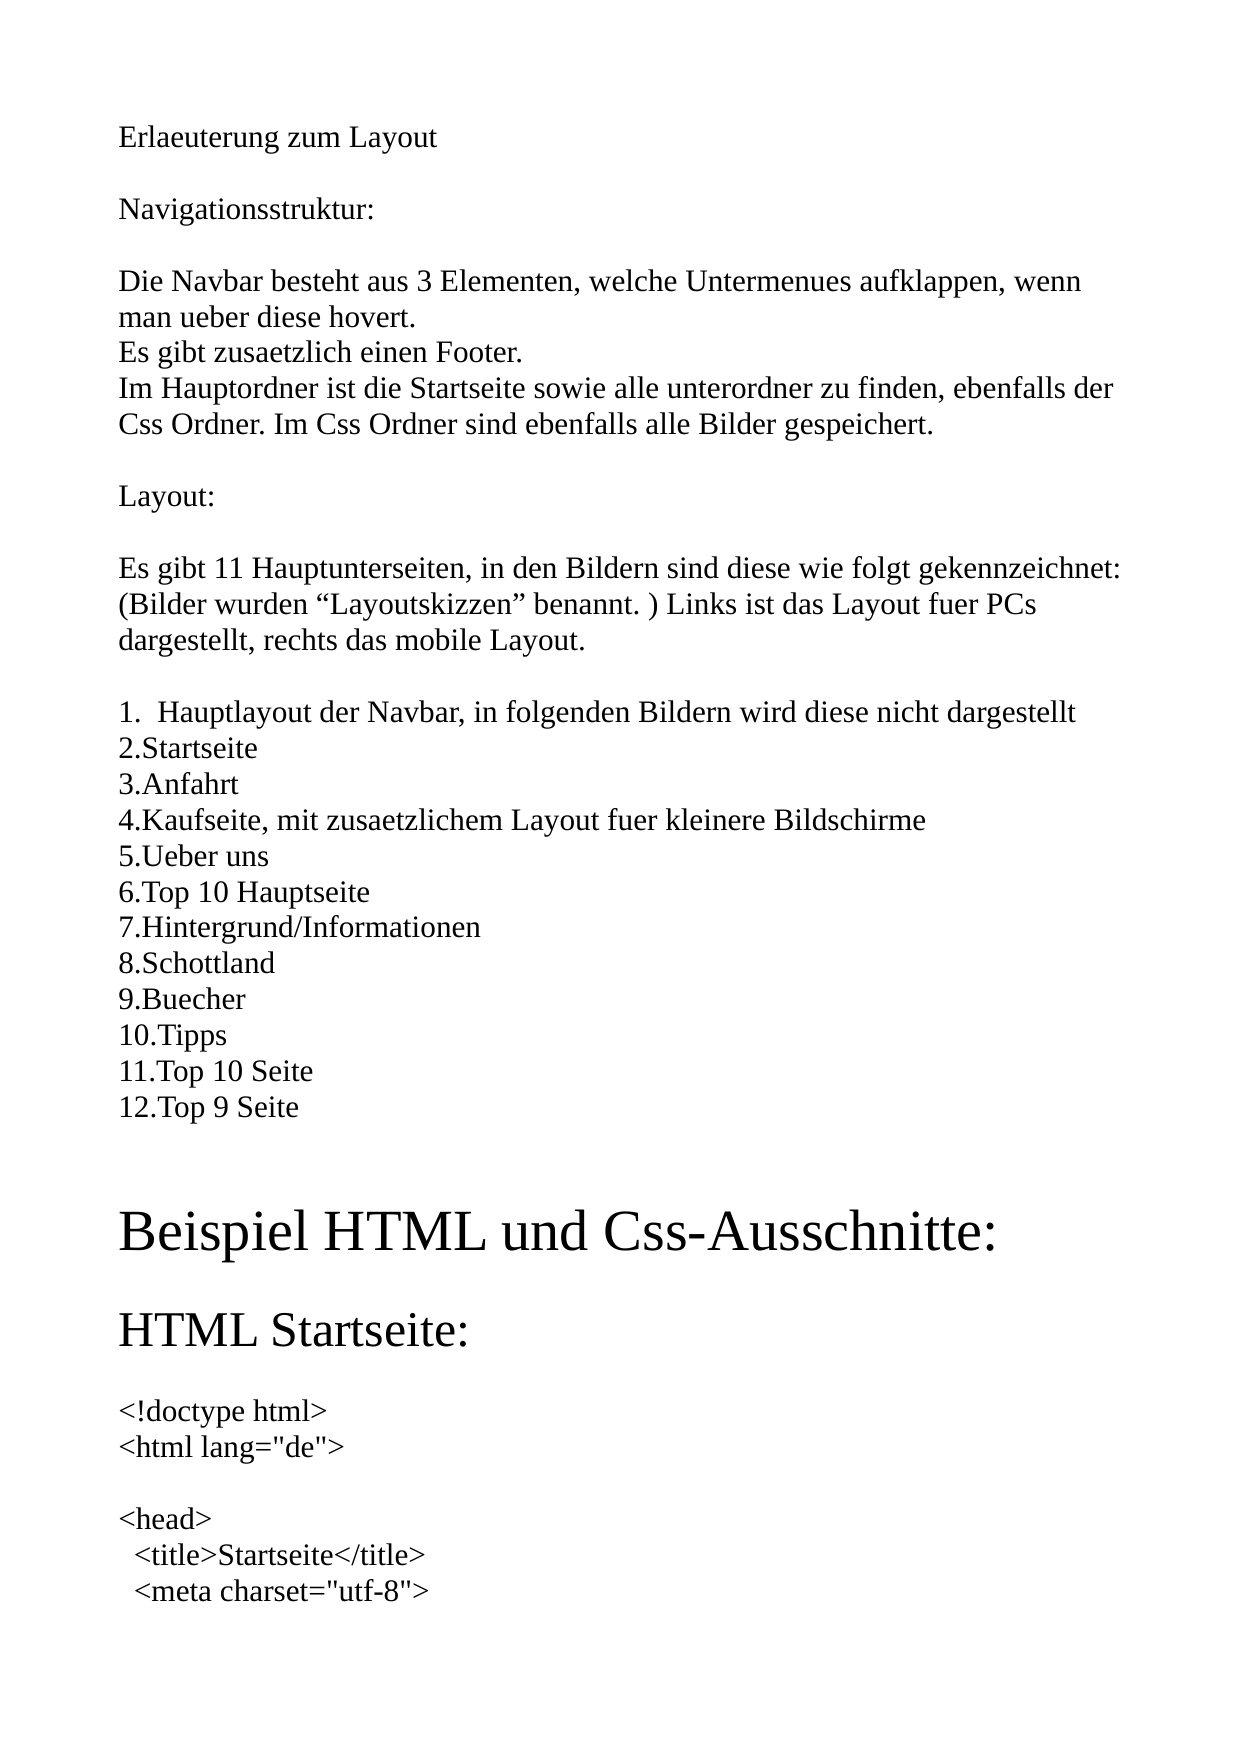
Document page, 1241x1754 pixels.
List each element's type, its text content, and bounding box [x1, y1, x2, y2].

text 4.Kaufseite, mit zusaetzlichem Layout fuer kleinere Bildschirme [118, 801, 1122, 837]
text Es gibt 11 Hauptunterseiten, in den Bildern sind diese wie folgt gekennzeichnet: [118, 549, 1122, 585]
text 9.Buecher [118, 981, 1122, 1017]
text Die Navbar besteht aus 3 Elementen, welche Untermenues aufklappen, wenn man ueber diese hovert. [118, 262, 1122, 334]
text <html lang="de"> [118, 1429, 1122, 1464]
text 5.Ueber uns [118, 837, 1122, 873]
text 10.Tipps [118, 1017, 1122, 1052]
text Es gibt zusaetzlich einen Footer. [118, 334, 1122, 370]
text 3.Anfahrt [118, 765, 1122, 801]
text 8.Schottland [118, 945, 1122, 981]
text <meta charset="utf-8"> [118, 1572, 1122, 1608]
text 2.Startseite [118, 729, 1122, 765]
text <title>Startseite</title> [118, 1536, 1122, 1572]
text 1. Hauptlayout der Navbar, in folgenden Bildern wird diese nicht dargestellt [118, 693, 1122, 729]
text Erlaeuterung zum Layout [118, 118, 1122, 154]
text HTML Startseite: [118, 1299, 1122, 1357]
text <head> [118, 1501, 1122, 1536]
text <!doctype html> [118, 1393, 1122, 1429]
text Im Hauptordner ist die Startseite sowie alle unterordner zu finden, ebenfalls der Css Ordner. Im Css Ordner sind ebenfalls alle Bilder gespeichert. [118, 370, 1122, 442]
text 12.Top 9 Seite [118, 1088, 1122, 1124]
text Navigationsstruktur: [118, 190, 1122, 226]
text Beispiel HTML und Css-Ausschnitte: [118, 1196, 1122, 1263]
text (Bilder wurden “Layoutskizzen” benannt. ) Links ist das Layout fuer PCs dargestellt, rechts das mobile Layout. [118, 585, 1122, 657]
text 6.Top 10 Hauptseite [118, 873, 1122, 909]
text Layout: [118, 477, 1122, 513]
text 11.Top 10 Seite [118, 1052, 1122, 1088]
text 7.Hintergrund/Informationen [118, 909, 1122, 945]
